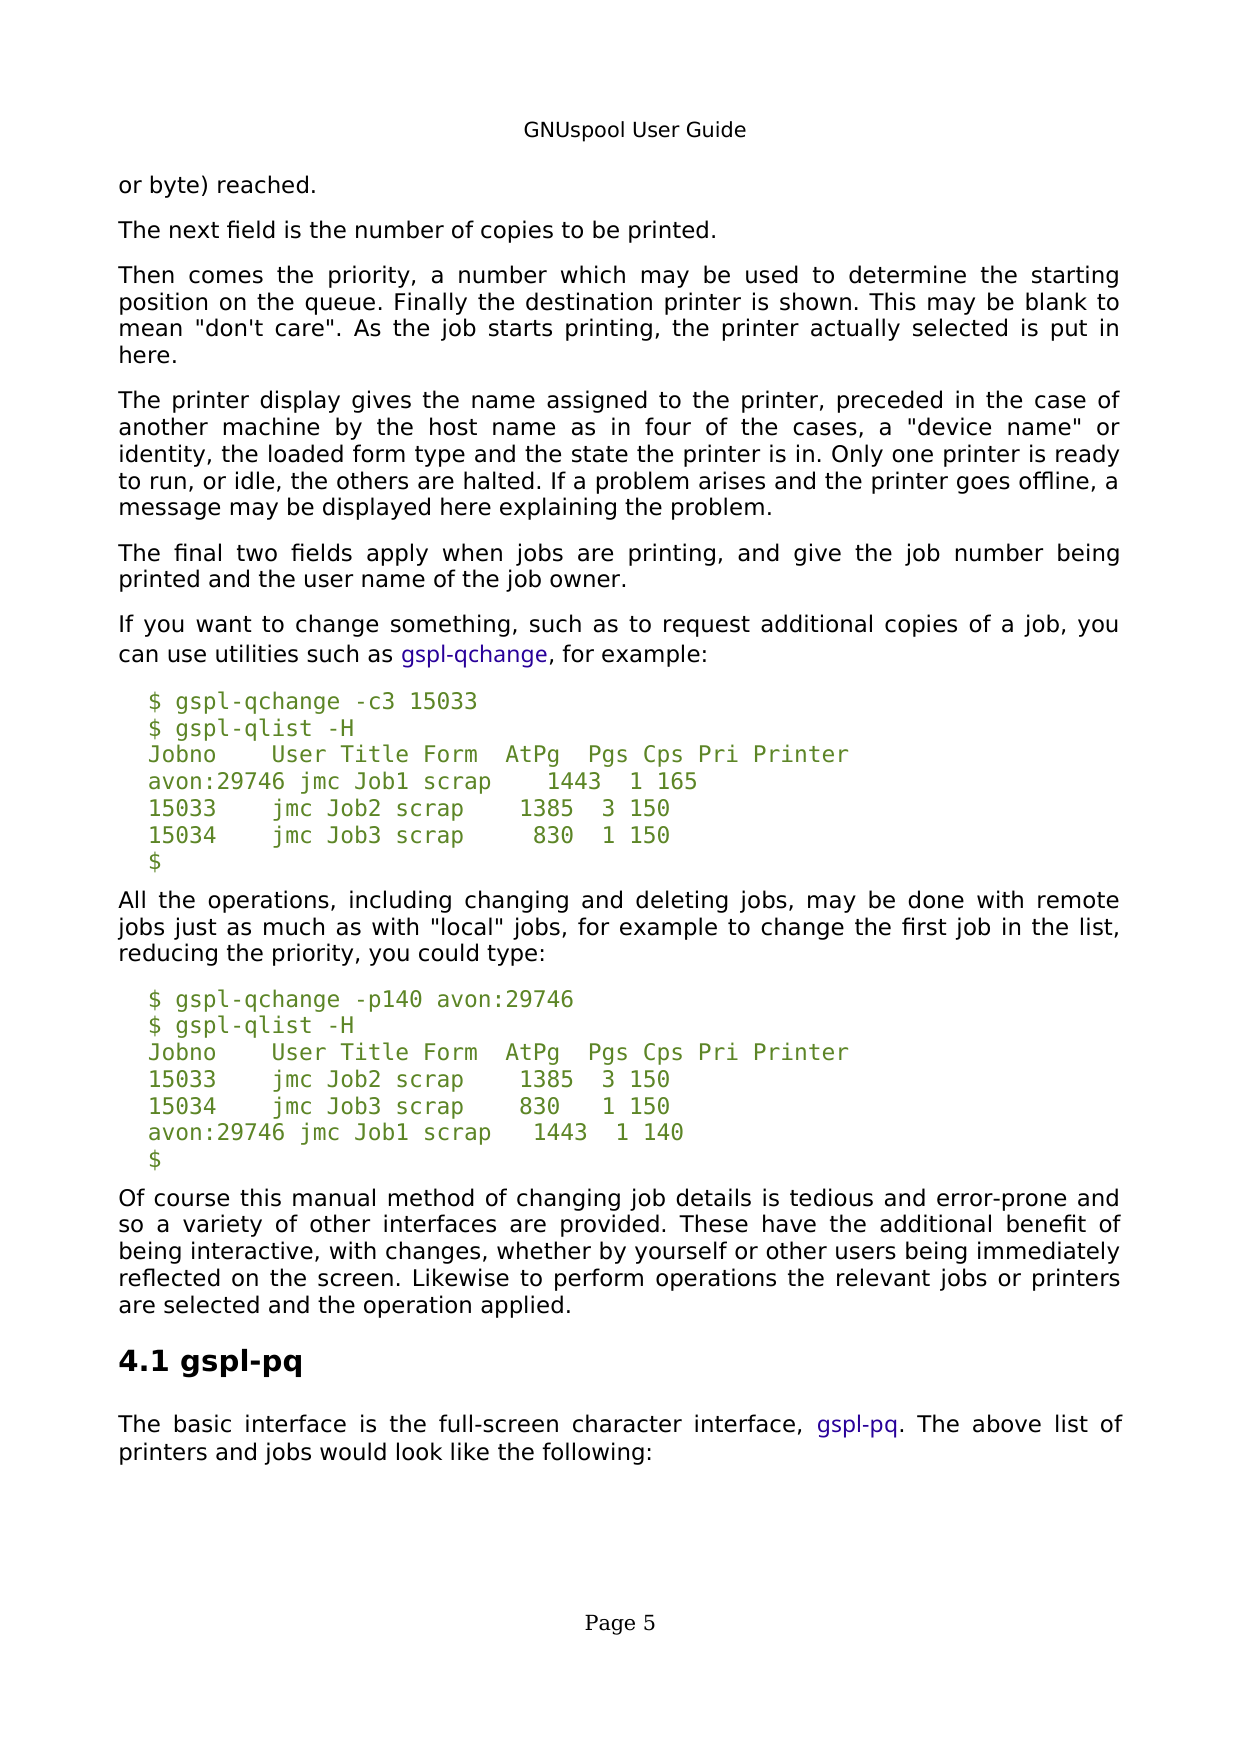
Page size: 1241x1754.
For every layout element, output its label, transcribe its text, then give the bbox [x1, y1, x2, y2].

text Then comes the priority, a number which may be used to determine the starting position on the queue. Finally the destination printer is shown. This may be blank to mean "don't care". As the job starts printing, the printer actually selected is put in here. [118, 262, 1122, 369]
text The basic interface is the full-screen character interface, gspl-pq. The above list of printers and jobs would look like the following: [118, 1407, 1122, 1466]
text If you want to change something, such as to request additional copies of a job, you can use utilities such as gspl-qchange, for example: [118, 612, 1122, 669]
text $ gspl-qchange -c3 15033 [148, 688, 1122, 715]
text The next field is the number of copies to be printed. [118, 217, 1122, 244]
text $ [148, 848, 1122, 875]
text $ gspl-qlist -H [148, 715, 1122, 741]
text $ gspl-qchange -p140 avon:29746 [148, 986, 1122, 1012]
text 15033 jmc Job2 scrap 1385 3 150 [148, 795, 1122, 822]
text The printer display gives the name assigned to the printer, preceded in the case of another machine by the host name as in four of the cases, a "device name" or identity, the loaded form type and the state the printer is in. Only one printer is ready to run, or idle, the others are halted. If a problem arises and the printer goes offline, a message may be displayed here explaining the problem. [118, 387, 1122, 521]
text Jobno User Title Form AtPg Pgs Cps Pri Printer [148, 741, 1122, 768]
text 15033 jmc Job2 scrap 1385 3 150 [148, 1066, 1122, 1093]
text Of course this manual method of changing job details is tedious and error-prone and so a variety of other interfaces are provided. These have the additional benefit of being interactive, with changes, whether by yourself or other users being immediately reflected on the screen. Likewise to perform operations the relevant jobs or printers are selected and the operation applied. [118, 1185, 1122, 1319]
text Jobno User Title Form AtPg Pgs Cps Pri Printer [148, 1039, 1122, 1066]
text All the operations, including changing and deleting jobs, may be done with remote jobs just as much as with "local" jobs, for example to change the first job in the list, reducing the priority, you could type: [118, 887, 1122, 967]
text 15034 jmc Job3 scrap 830 1 150 [148, 822, 1122, 848]
text $ [148, 1146, 1122, 1173]
text The final two fields apply when jobs are printing, and give the job number being printed and the user name of the job owner. [118, 540, 1122, 593]
subtitle gspl-pq [118, 1344, 1122, 1378]
text 15034 jmc Job3 scrap 830 1 150 [148, 1093, 1122, 1119]
text avon:29746 jmc Job1 scrap 1443 1 140 [148, 1119, 1122, 1146]
text avon:29746 jmc Job1 scrap 1443 1 165 [148, 768, 1122, 795]
text or byte) reached. [118, 172, 1122, 199]
text $ gspl-qlist -H [148, 1012, 1122, 1039]
